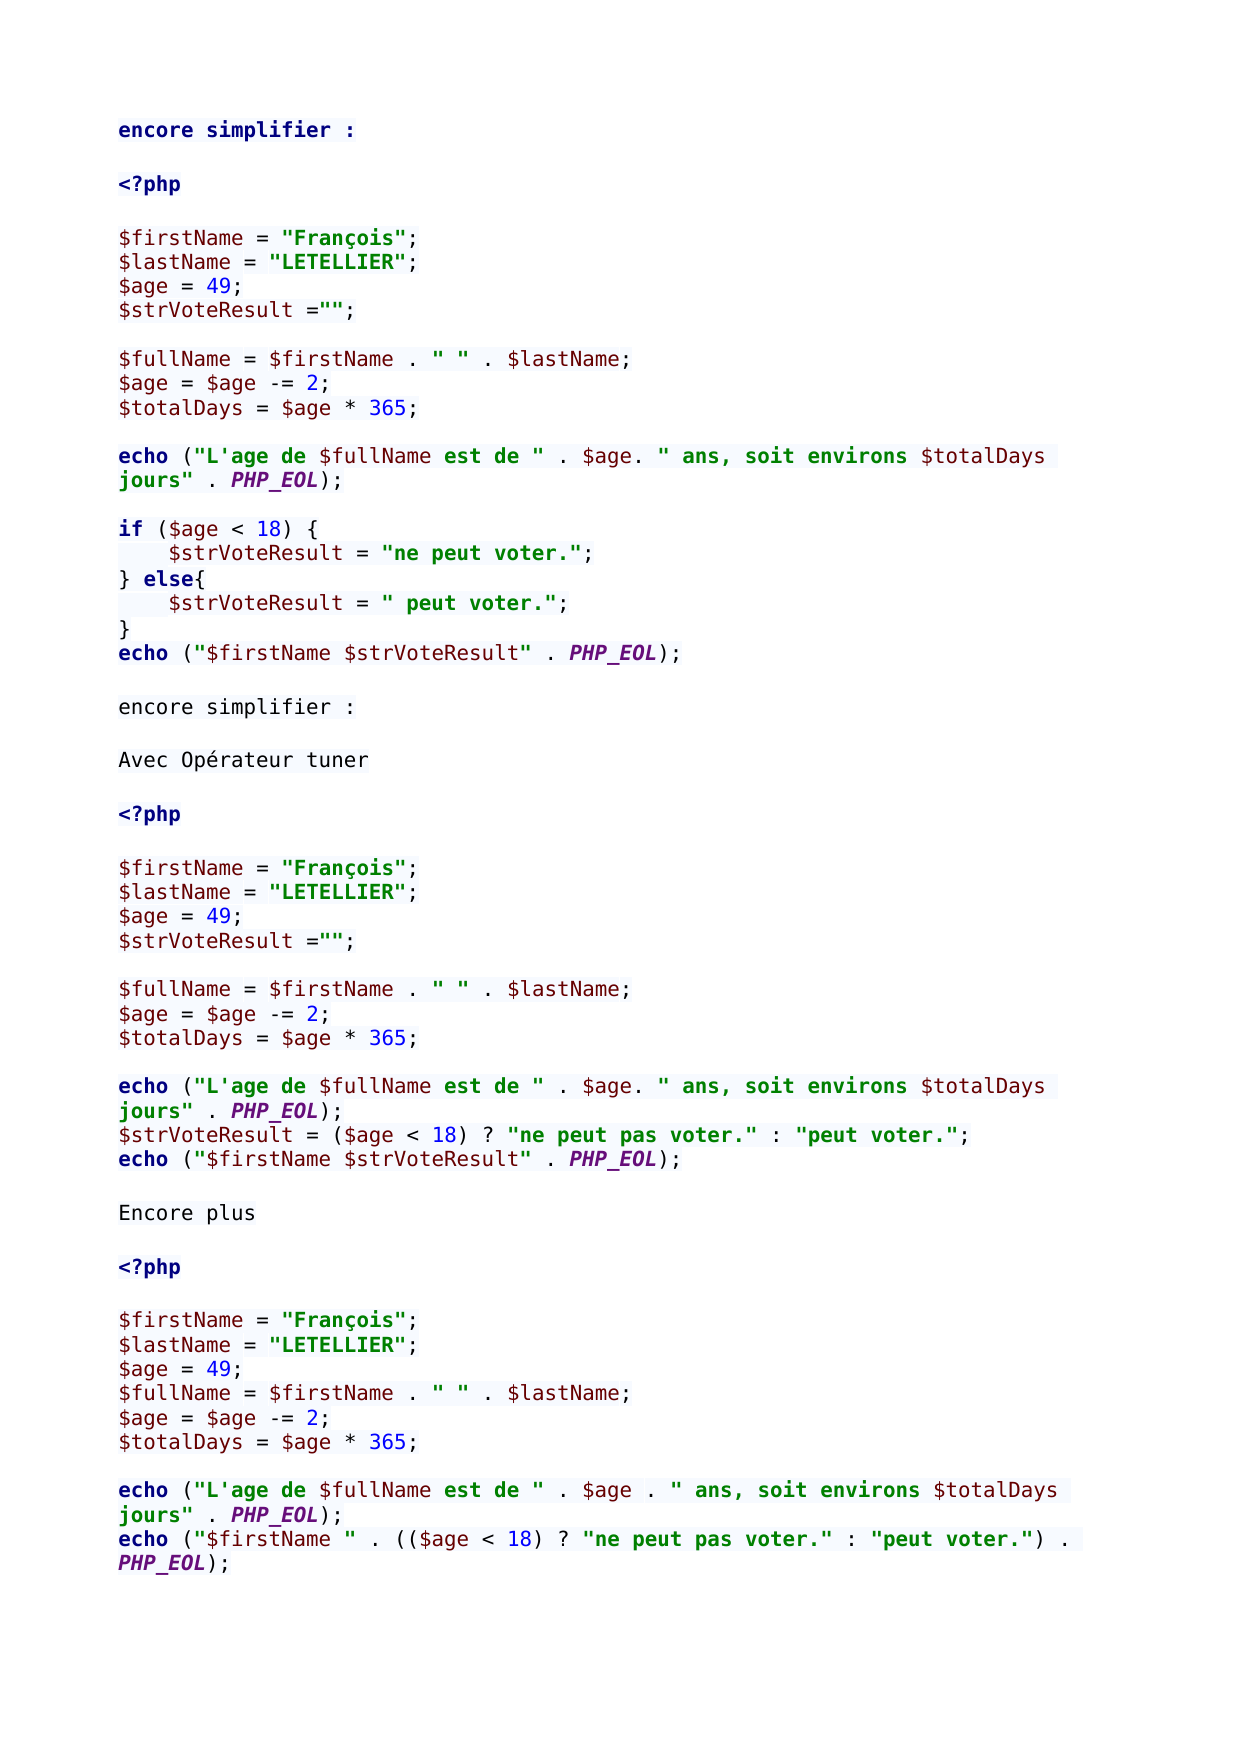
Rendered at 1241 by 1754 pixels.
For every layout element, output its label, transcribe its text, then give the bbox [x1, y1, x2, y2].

text $lastName = "LETELLIER"; [118, 1333, 1122, 1357]
text encore simplifier : [118, 695, 1122, 719]
text $age = 49; [118, 274, 1122, 298]
text Avec Opérateur tuner [118, 748, 1122, 773]
text $age = $age -= 2; [118, 371, 1122, 396]
text $totalDays = $age * 365; [118, 1026, 1122, 1050]
text <?php [118, 802, 1122, 826]
text } else{ [118, 567, 1122, 591]
text echo ("L'age de $fullName est de " . $age. " ans, soit environs $totalDays jours" . PHP_EOL); [118, 1074, 1122, 1123]
text $strVoteResult = "ne peut voter."; [118, 541, 1122, 567]
text } [118, 617, 1122, 641]
text Encore plus [118, 1201, 1122, 1225]
text encore simplifier : [118, 118, 1122, 142]
text echo ("$firstName $strVoteResult" . PHP_EOL); [118, 641, 1122, 665]
text $strVoteResult = ($age < 18) ? "ne peut pas voter." : "peut voter."; [118, 1123, 1122, 1147]
text $age = $age -= 2; [118, 1002, 1122, 1026]
text echo ("L'age de $fullName est de " . $age. " ans, soit environs $totalDays jours" . PHP_EOL); [118, 444, 1122, 493]
text $age = 49; [118, 904, 1122, 929]
text $age = 49; [118, 1357, 1122, 1381]
text echo ("$firstName $strVoteResult" . PHP_EOL); [118, 1147, 1122, 1171]
text if ($age < 18) { [118, 517, 1122, 541]
text $fullName = $firstName . " " . $lastName; [118, 347, 1122, 371]
text <?php [118, 172, 1122, 196]
text $lastName = "LETELLIER"; [118, 250, 1122, 274]
text $totalDays = $age * 365; [118, 396, 1122, 420]
text $age = $age -= 2; [118, 1406, 1122, 1430]
text $firstName = "François"; [118, 226, 1122, 250]
text $lastName = "LETELLIER"; [118, 880, 1122, 904]
text echo ("$firstName " . (($age < 18) ? "ne peut pas voter." : "peut voter.") . PHP_EOL); [118, 1527, 1122, 1575]
text $firstName = "François"; [118, 856, 1122, 880]
text $fullName = $firstName . " " . $lastName; [118, 1381, 1122, 1406]
text $strVoteResult =""; [118, 929, 1122, 953]
text $strVoteResult =""; [118, 298, 1122, 323]
text $firstName = "François"; [118, 1308, 1122, 1333]
text $totalDays = $age * 365; [118, 1430, 1122, 1454]
text $strVoteResult = " peut voter."; [118, 591, 1122, 617]
text $fullName = $firstName . " " . $lastName; [118, 977, 1122, 1002]
text <?php [118, 1255, 1122, 1279]
text echo ("L'age de $fullName est de " . $age . " ans, soit environs $totalDays jours" . PHP_EOL); [118, 1478, 1122, 1527]
